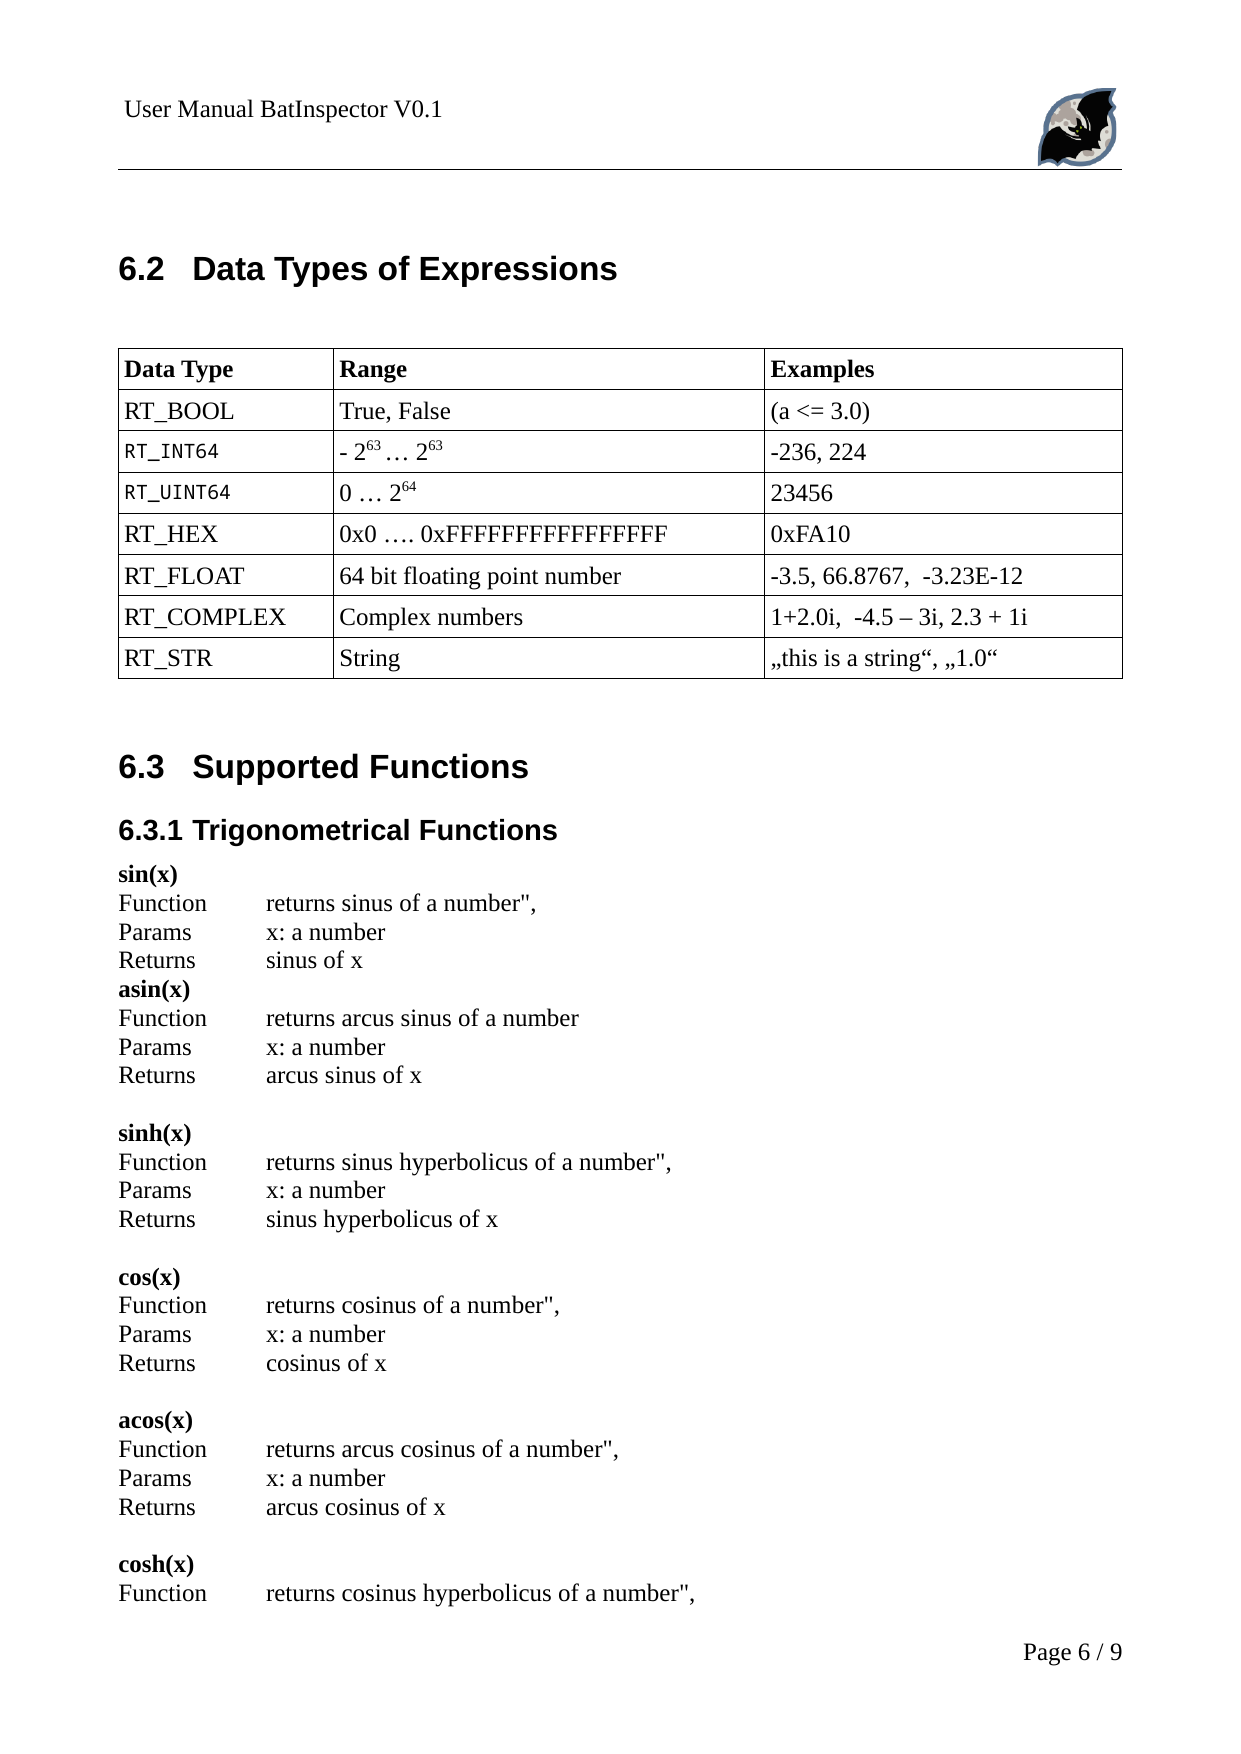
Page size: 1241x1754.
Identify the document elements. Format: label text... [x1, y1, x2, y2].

text sinh(x) [118, 1118, 1122, 1147]
table_cell RT_STR [119, 638, 333, 678]
table_cell String [334, 638, 764, 678]
table_cell Complex numbers [334, 596, 764, 637]
text Function returns cosinus of a number", [118, 1290, 1122, 1319]
text Returns sinus of x [118, 945, 1122, 974]
subtitle Data Types of Expressions [118, 249, 1122, 288]
table_cell RT_FLOAT [119, 555, 333, 595]
table_cell 64 bit floating point number [334, 555, 764, 595]
table_cell 23456 [765, 473, 1122, 513]
text Function returns sinus of a number", [118, 888, 1122, 917]
text acos(x) [118, 1405, 1122, 1434]
text Params x: a number [118, 1032, 1122, 1060]
table_cell -3.5, 66.8767, -3.23E-12 [765, 555, 1122, 595]
table_cell RT_UINT64 [119, 473, 333, 513]
table_cell 1+2.0i, -4.5 – 3i, 2.3 + 1i [765, 596, 1122, 637]
text asin(x) [118, 974, 1122, 1003]
text sin(x) [118, 859, 1122, 888]
table_cell - 263 … 263 [334, 431, 764, 472]
text cos(x) [118, 1262, 1122, 1290]
text Params x: a number [118, 1463, 1122, 1492]
subtitle Supported Functions [118, 747, 1122, 786]
table_cell RT_INT64 [119, 431, 333, 472]
text Returns sinus hyperbolicus of x [118, 1204, 1122, 1233]
text Function returns cosinus hyperbolicus of a number", [118, 1578, 1122, 1607]
table_cell (a <= 3.0) [765, 390, 1122, 430]
text Params x: a number [118, 917, 1122, 945]
table_cell 0 … 264 [334, 473, 764, 513]
table_header Data Type [119, 349, 333, 389]
table_cell 0x0 …. 0xFFFFFFFFFFFFFFFF [334, 514, 764, 554]
picture [1037, 88, 1117, 167]
text Function returns arcus cosinus of a number", [118, 1434, 1122, 1463]
table_cell RT_HEX [119, 514, 333, 554]
table_header Range [334, 349, 764, 389]
table_header Examples [765, 349, 1122, 389]
text Returns arcus sinus of x [118, 1060, 1122, 1089]
table_cell RT_BOOL [119, 390, 333, 430]
table_cell „this is a string“, „1.0“ [765, 638, 1122, 678]
text Function returns sinus hyperbolicus of a number", [118, 1147, 1122, 1175]
subtitle Trigonometrical Functions [118, 813, 1122, 847]
table_cell -236, 224 [765, 431, 1122, 472]
table_cell RT_COMPLEX [119, 596, 333, 637]
text cosh(x) [118, 1549, 1122, 1578]
text Params x: a number [118, 1319, 1122, 1348]
text Function returns arcus sinus of a number [118, 1003, 1122, 1032]
text Params x: a number [118, 1175, 1122, 1204]
text Returns cosinus of x [118, 1348, 1122, 1377]
table_cell True, False [334, 390, 764, 430]
text Returns arcus cosinus of x [118, 1492, 1122, 1520]
table_cell 0xFA10 [765, 514, 1122, 554]
